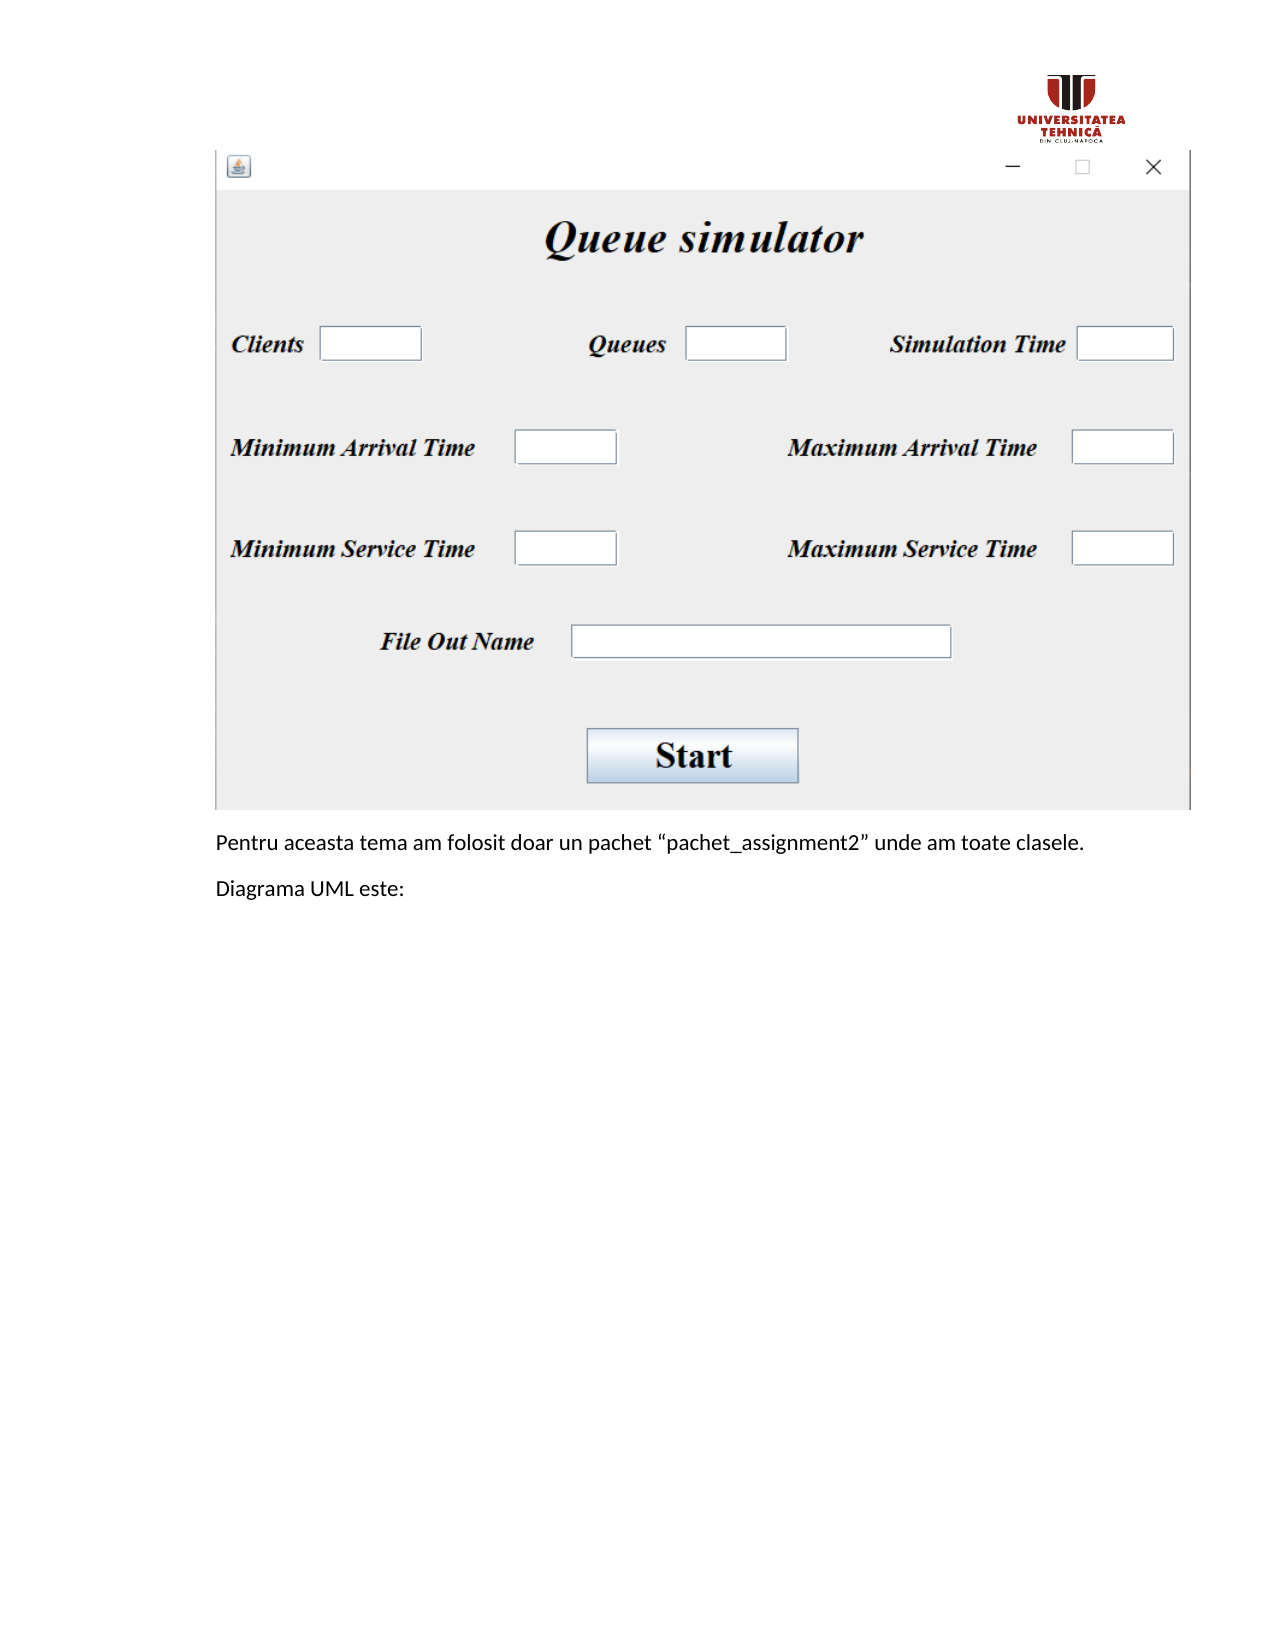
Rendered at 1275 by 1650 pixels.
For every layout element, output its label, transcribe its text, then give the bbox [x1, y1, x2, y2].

list Pentru aceasta tema am folosit doar un pachet “pachet_assignment2” unde am toate clasele. [178, 828, 1125, 856]
list Diagrama UML este: [178, 874, 1125, 902]
